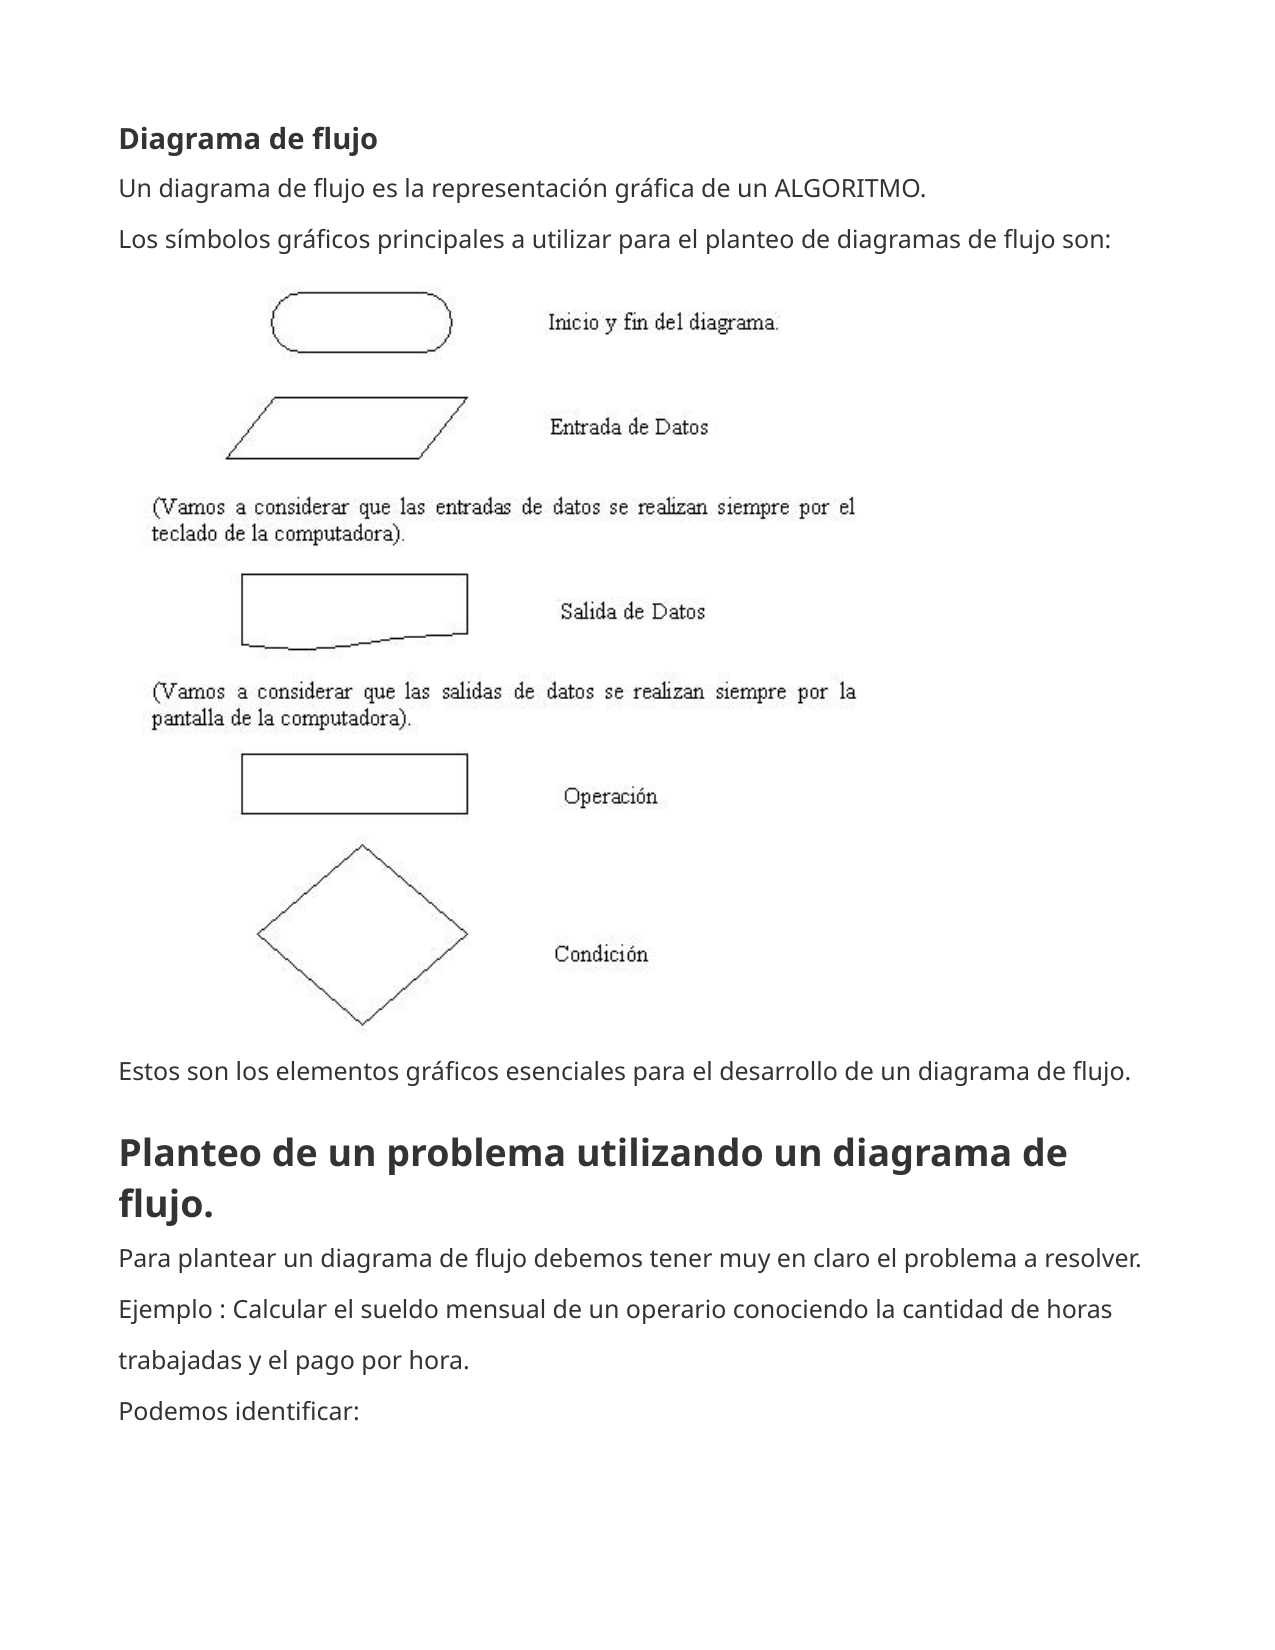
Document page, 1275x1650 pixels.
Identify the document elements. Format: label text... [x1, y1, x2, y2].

picture [118, 272, 886, 1040]
text Los símbolos gráficos principales a utilizar para el planteo de diagramas de flujo son: [118, 221, 1157, 255]
subtitle Planteo de un problema utilizando un diagrama de flujo. [118, 1126, 1157, 1228]
text Para plantear un diagrama de flujo debemos tener muy en claro el problema a resolver. Ejemplo : Calcular el sueldo mensual de un operario conociendo la cantidad de horas trabajadas y el pago por hora. [118, 1240, 1157, 1377]
text Un diagrama de flujo es la representación gráfica de un ALGORITMO. [118, 170, 1157, 204]
text Podemos identificar: [118, 1393, 1157, 1428]
text Estos son los elementos gráficos esenciales para el desarrollo de un diagrama de flujo. [118, 1054, 1157, 1088]
subtitle Diagrama de flujo [118, 118, 1157, 158]
